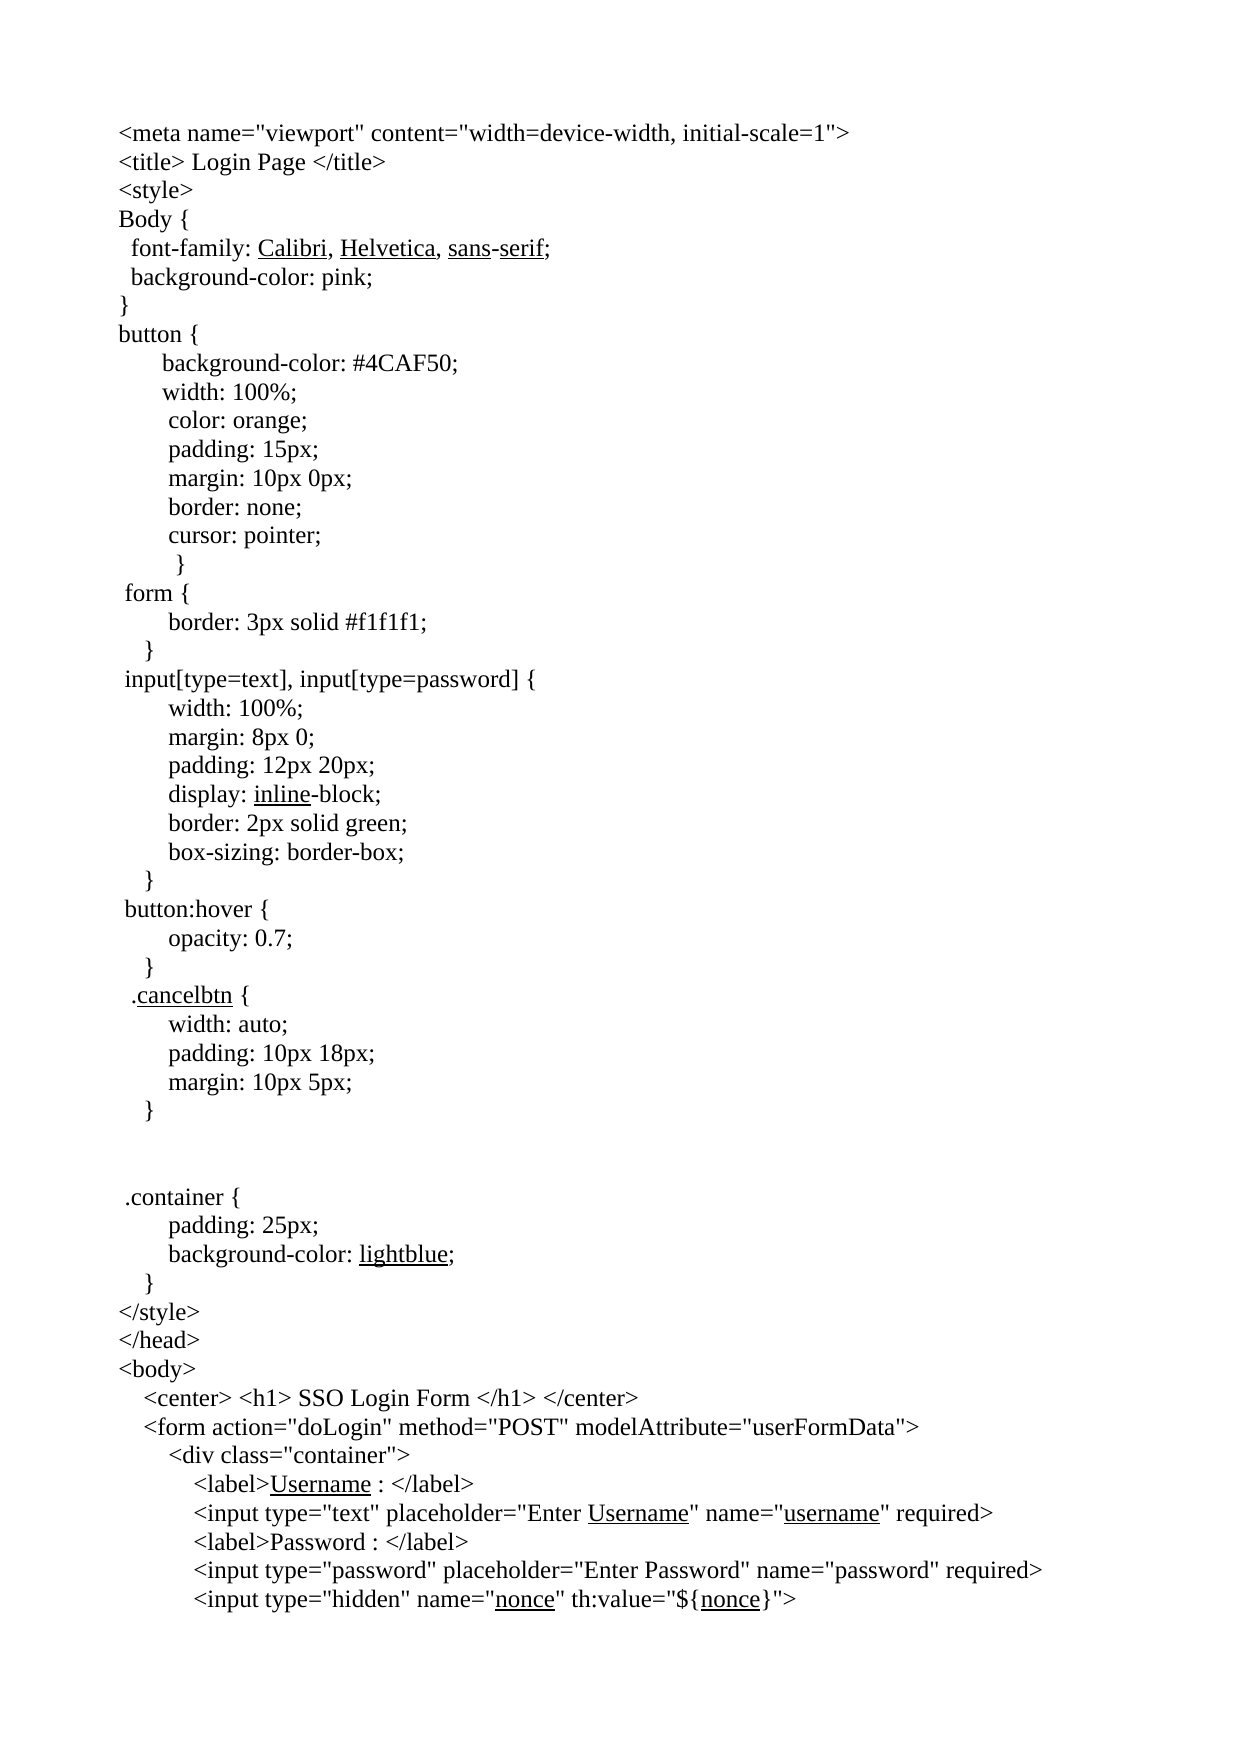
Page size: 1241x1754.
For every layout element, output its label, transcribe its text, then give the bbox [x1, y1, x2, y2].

text <style> [118, 176, 1122, 204]
text <title> Login Page </title> [118, 147, 1122, 176]
text display: inline-block; [118, 779, 1122, 808]
text background-color: #4CAF50; [118, 348, 1122, 377]
text <input type="password" placeholder="Enter Password" name="password" required> [118, 1556, 1122, 1584]
text <form action="doLogin" method="POST" modelAttribute="userFormData"> [118, 1412, 1122, 1441]
text } [118, 952, 1122, 981]
text } [118, 1096, 1122, 1124]
text border: none; [118, 492, 1122, 521]
text width: 100%; [118, 377, 1122, 406]
text width: auto; [118, 1009, 1122, 1038]
text color: orange; [118, 406, 1122, 434]
text <input type="text" placeholder="Enter Username" name="username" required> [118, 1498, 1122, 1527]
text .cancelbtn { [118, 981, 1122, 1009]
text width: 100%; [118, 693, 1122, 722]
text <center> <h1> SSO Login Form </h1> </center> [118, 1383, 1122, 1412]
text <div class="container"> [118, 1441, 1122, 1469]
text <label>Password : </label> [118, 1527, 1122, 1556]
text font-family: Calibri, Helvetica, sans-serif; [118, 233, 1122, 262]
text background-color: pink; [118, 262, 1122, 291]
text } [118, 866, 1122, 894]
text } [118, 291, 1122, 319]
text padding: 10px 18px; [118, 1038, 1122, 1067]
text <input type="hidden" name="nonce" th:value="${nonce}"> [118, 1584, 1122, 1613]
text button:hover { [118, 894, 1122, 923]
text } [118, 549, 1122, 578]
text margin: 8px 0; [118, 722, 1122, 751]
text } [118, 636, 1122, 664]
text .container { [118, 1182, 1122, 1211]
text background-color: lightblue; [118, 1239, 1122, 1268]
text border: 2px solid green; [118, 808, 1122, 837]
text margin: 10px 0px; [118, 463, 1122, 492]
text input[type=text], input[type=password] { [118, 664, 1122, 693]
text opacity: 0.7; [118, 923, 1122, 952]
text <label>Username : </label> [118, 1469, 1122, 1498]
text </style> [118, 1297, 1122, 1326]
text button { [118, 319, 1122, 348]
text cursor: pointer; [118, 521, 1122, 549]
text <body> [118, 1354, 1122, 1383]
text margin: 10px 5px; [118, 1067, 1122, 1096]
text box-sizing: border-box; [118, 837, 1122, 866]
text <meta name="viewport" content="width=device-width, initial-scale=1"> [118, 118, 1122, 147]
text border: 3px solid #f1f1f1; [118, 607, 1122, 636]
text </head> [118, 1326, 1122, 1354]
text form { [118, 578, 1122, 607]
text padding: 12px 20px; [118, 751, 1122, 779]
text padding: 15px; [118, 434, 1122, 463]
text } [118, 1268, 1122, 1297]
text padding: 25px; [118, 1211, 1122, 1239]
text Body { [118, 204, 1122, 233]
